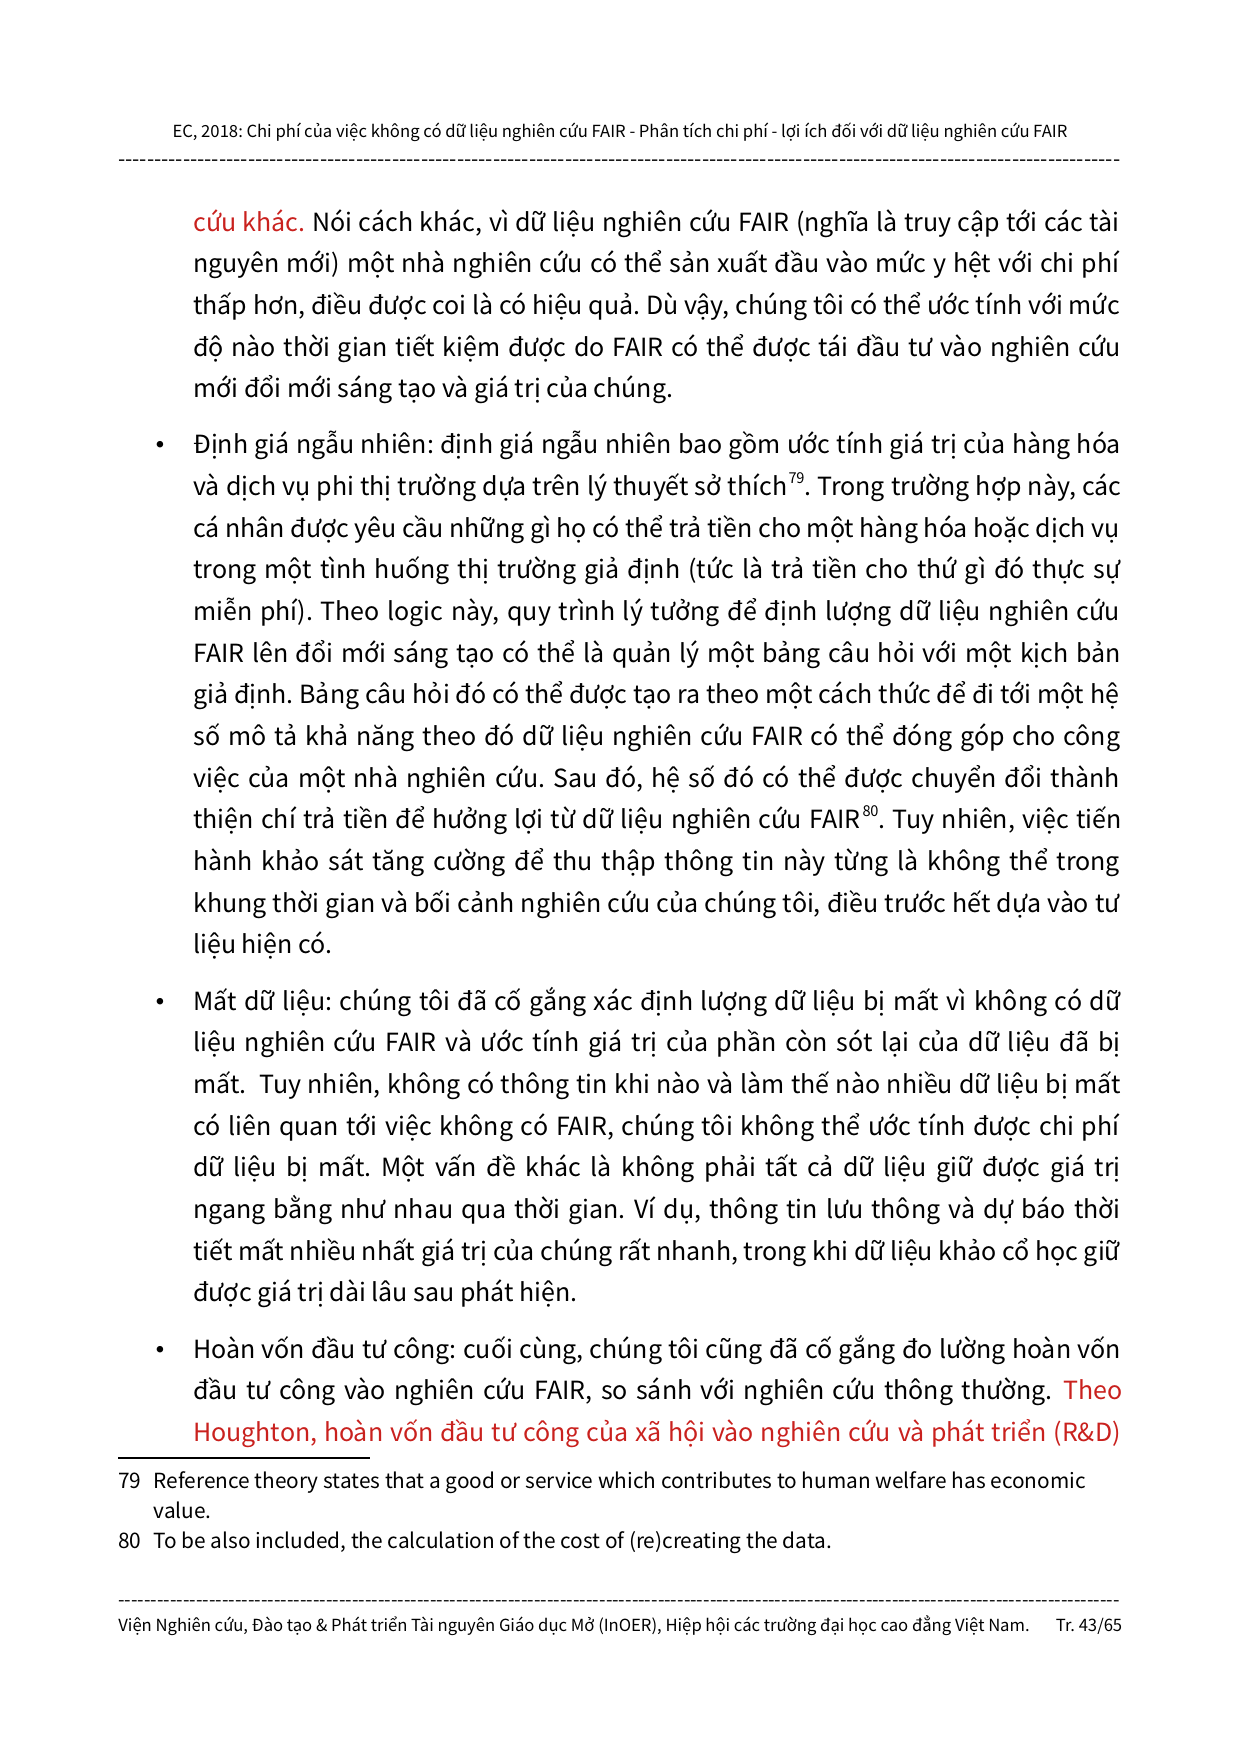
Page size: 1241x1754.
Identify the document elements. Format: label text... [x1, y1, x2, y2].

list Reference theory states that a good or service which contributes to human welfare has economic value. [118, 1464, 1122, 1525]
list Mất dữ liệu: chúng tôi đã cố gắng xác định lượng dữ liệu bị mất vì không có dữ liệu nghiên cứu FAIR và ước tính giá trị của phần còn sót lại của dữ liệu đã bị mất. Tuy nhiên, không có thông tin khi nào và làm thế nào nhiều dữ liệu bị mất có liên quan tới việc không có FAIR, chúng tôi không thể ước tính được chi phí dữ liệu bị mất. Một vấn đề khác là không phải tất cả dữ liệu giữ được giá trị ngang bằng như nhau qua thời gian. Ví dụ, thông tin lưu thông và dự báo thời tiết mất nhiều nhất giá trị của chúng rất nhanh, trong khi dữ liệu khảo cổ học giữ được giá trị dài lâu sau phát hiện. [156, 981, 1122, 1309]
list Định giá ngẫu nhiên: định giá ngẫu nhiên bao gồm ước tính giá trị của hàng hóa và dịch vụ phi thị trường dựa trên lý thuyết sở thích. Trong trường hợp này, các cá nhân được yêu cầu những gì họ có thể trả tiền cho một hàng hóa hoặc dịch vụ trong một tình huống thị trường giả định (tức là trả tiền cho thứ gì đó thực sự miễn phí). Theo logic này, quy trình lý tưởng để định lượng dữ liệu nghiên cứu FAIR lên đổi mới sáng tạo có thể là quản lý một bảng câu hỏi với một kịch bản giả định. Bảng câu hỏi đó có thể được tạo ra theo một cách thức để đi tới một hệ số mô tả khả năng theo đó dữ liệu nghiên cứu FAIR có thể đóng góp cho công việc của một nhà nghiên cứu. Sau đó, hệ số đó có thể được chuyển đổi thành thiện chí trả tiền để hưởng lợi từ dữ liệu nghiên cứu FAIR. Tuy nhiên, việc tiến hành khảo sát tăng cường để thu thập thông tin này từng là không thể trong khung thời gian và bối cảnh nghiên cứu của chúng tôi, điều trước hết dựa vào tư liệu hiện có. [156, 425, 1122, 961]
list To be also included, the calculation of the cost of (re)creating the data. [118, 1525, 1122, 1555]
list cứu khác. Nói cách khác, vì dữ liệu nghiên cứu FAIR (nghĩa là truy cập tới các tài nguyên mới) một nhà nghiên cứu có thể sản xuất đầu vào mức y hệt với chi phí thấp hơn, điều được coi là có hiệu quả. Dù vậy, chúng tôi có thể ước tính với mức độ nào thời gian tiết kiệm được do FAIR có thể được tái đầu tư vào nghiên cứu mới đổi mới sáng tạo và giá trị của chúng. [156, 202, 1122, 405]
list Hoàn vốn đầu tư công: cuối cùng, chúng tôi cũng đã cố gắng đo lường hoàn vốn đầu tư công vào nghiên cứu FAIR, so sánh với nghiên cứu thông thường. Theo Houghton, hoàn vốn đầu tư công của xã hội vào nghiên cứu và phát triển (R&D) [156, 1329, 1122, 1449]
